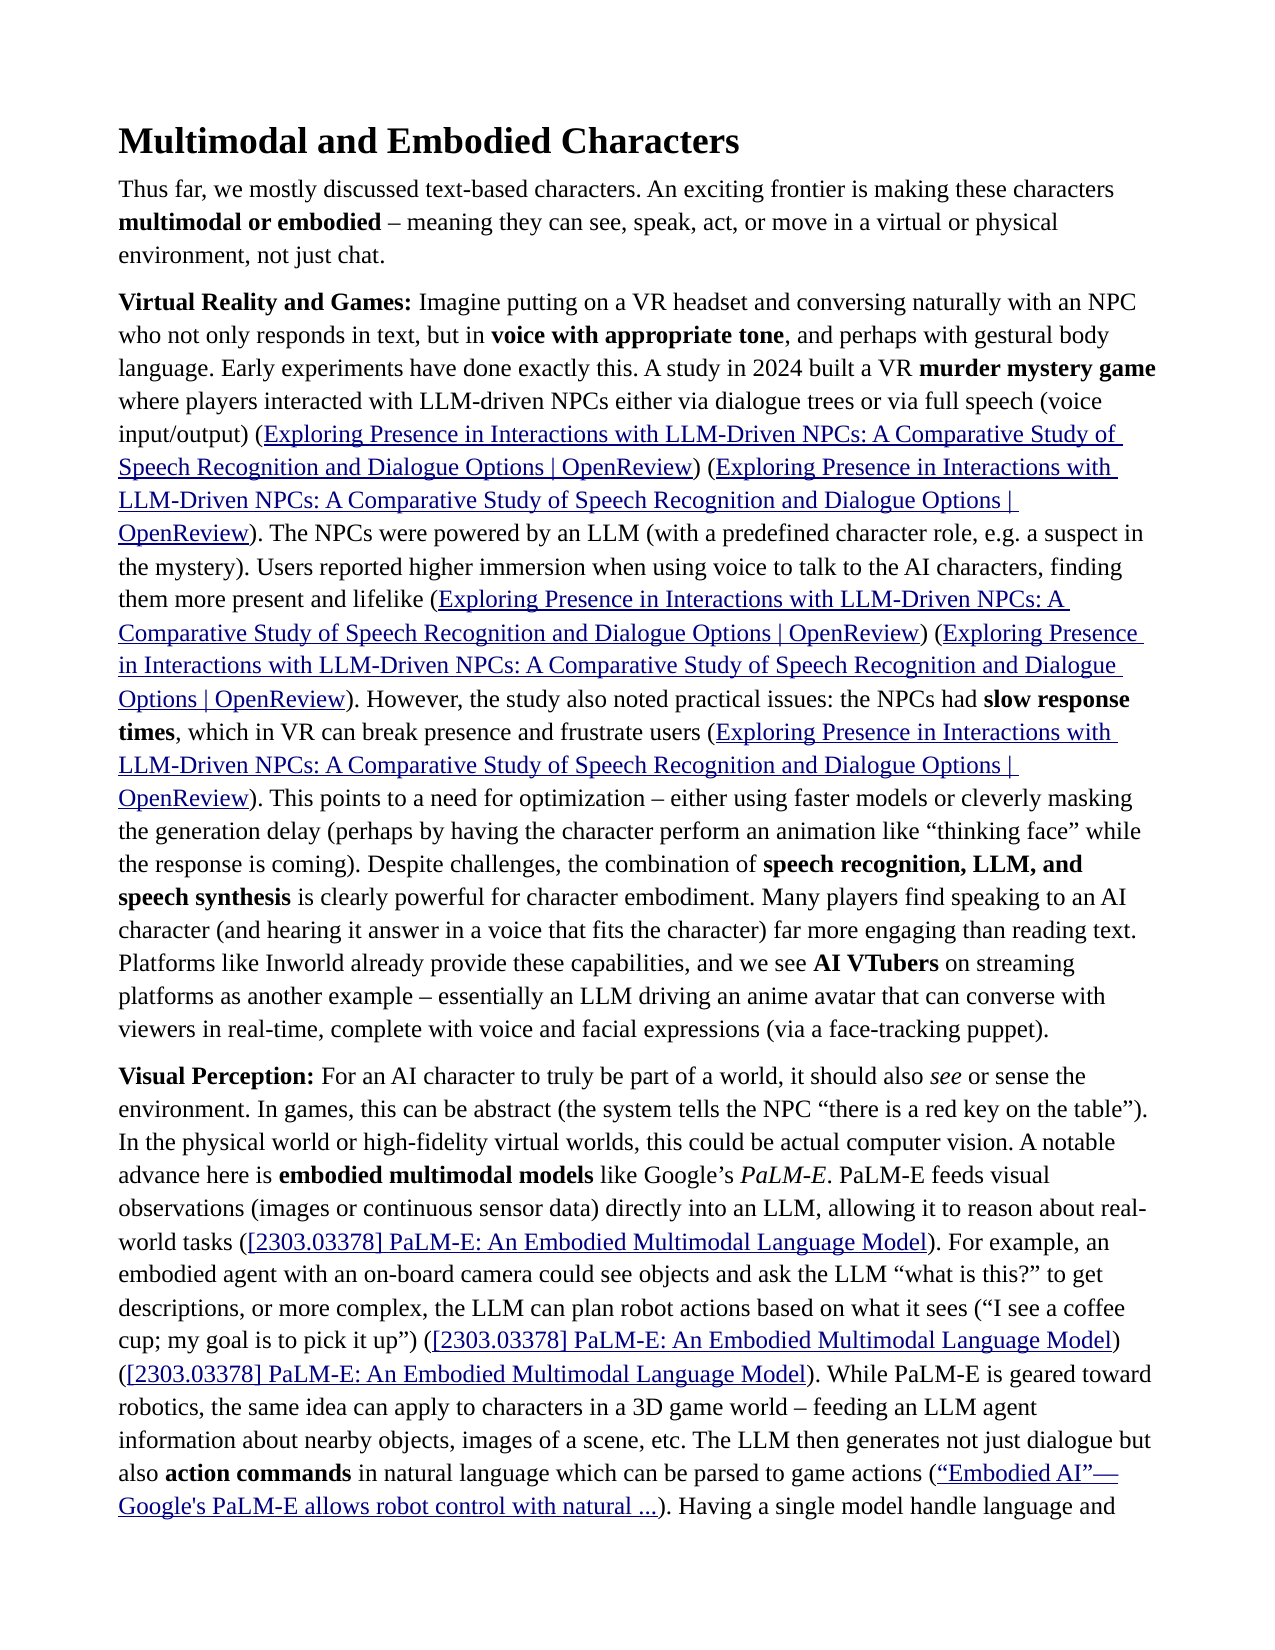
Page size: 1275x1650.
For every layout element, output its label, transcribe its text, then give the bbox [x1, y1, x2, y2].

text Virtual Reality and Games: Imagine putting on a VR headset and conversing naturally with an NPC who not only responds in text, but in voice with appropriate tone, and perhaps with gestural body language. Early experiments have done exactly this. A study in 2024 built a VR murder mystery game where players interacted with LLM-driven NPCs either via dialogue trees or via full speech (voice input/output) (Exploring Presence in Interactions with LLM-Driven NPCs: A Comparative Study of Speech Recognition and Dialogue Options | OpenReview) (Exploring Presence in Interactions with LLM-Driven NPCs: A Comparative Study of Speech Recognition and Dialogue Options | OpenReview). The NPCs were powered by an LLM (with a predefined character role, e.g. a suspect in the mystery). Users reported higher immersion when using voice to talk to the AI characters, finding them more present and lifelike (Exploring Presence in Interactions with LLM-Driven NPCs: A Comparative Study of Speech Recognition and Dialogue Options | OpenReview) (Exploring Presence in Interactions with LLM-Driven NPCs: A Comparative Study of Speech Recognition and Dialogue Options | OpenReview). However, the study also noted practical issues: the NPCs had slow response times, which in VR can break presence and frustrate users (Exploring Presence in Interactions with LLM-Driven NPCs: A Comparative Study of Speech Recognition and Dialogue Options | OpenReview). This points to a need for optimization – either using faster models or cleverly masking the generation delay (perhaps by having the character perform an animation like “thinking face” while the response is coming). Despite challenges, the combination of speech recognition, LLM, and speech synthesis is clearly powerful for character embodiment. Many players find speaking to an AI character (and hearing it answer in a voice that fits the character) far more engaging than reading text. Platforms like Inworld already provide these capabilities, and we see AI VTubers on streaming platforms as another example – essentially an LLM driving an anime avatar that can converse with viewers in real-time, complete with voice and facial expressions (via a face-tracking puppet). [118, 287, 1157, 1043]
subtitle Multimodal and Embodied Characters [118, 118, 1157, 161]
text Visual Perception: For an AI character to truly be part of a world, it should also see or sense the environment. In games, this can be abstract (the system tells the NPC “there is a red key on the table”). In the physical world or high-fidelity virtual worlds, this could be actual computer vision. A notable advance here is embodied multimodal models like Google’s PaLM-E. PaLM-E feeds visual observations (images or continuous sensor data) directly into an LLM, allowing it to reason about real-world tasks ([2303.03378] PaLM-E: An Embodied Multimodal Language Model). For example, an embodied agent with an on-board camera could see objects and ask the LLM “what is this?” to get descriptions, or more complex, the LLM can plan robot actions based on what it sees (“I see a coffee cup; my goal is to pick it up”) ([2303.03378] PaLM-E: An Embodied Multimodal Language Model) ([2303.03378] PaLM-E: An Embodied Multimodal Language Model). While PaLM-E is geared toward robotics, the same idea can apply to characters in a 3D game world – feeding an LLM agent information about nearby objects, images of a scene, etc. The LLM then generates not just dialogue but also action commands in natural language which can be parsed to game actions (“Embodied AI”—Google's PaLM-E allows robot control with natural ...). Having a single model handle language and [118, 1061, 1157, 1519]
text Thus far, we mostly discussed text-based characters. An exciting frontier is making these characters multimodal or embodied – meaning they can see, speak, act, or move in a virtual or physical environment, not just chat. [118, 174, 1157, 268]
